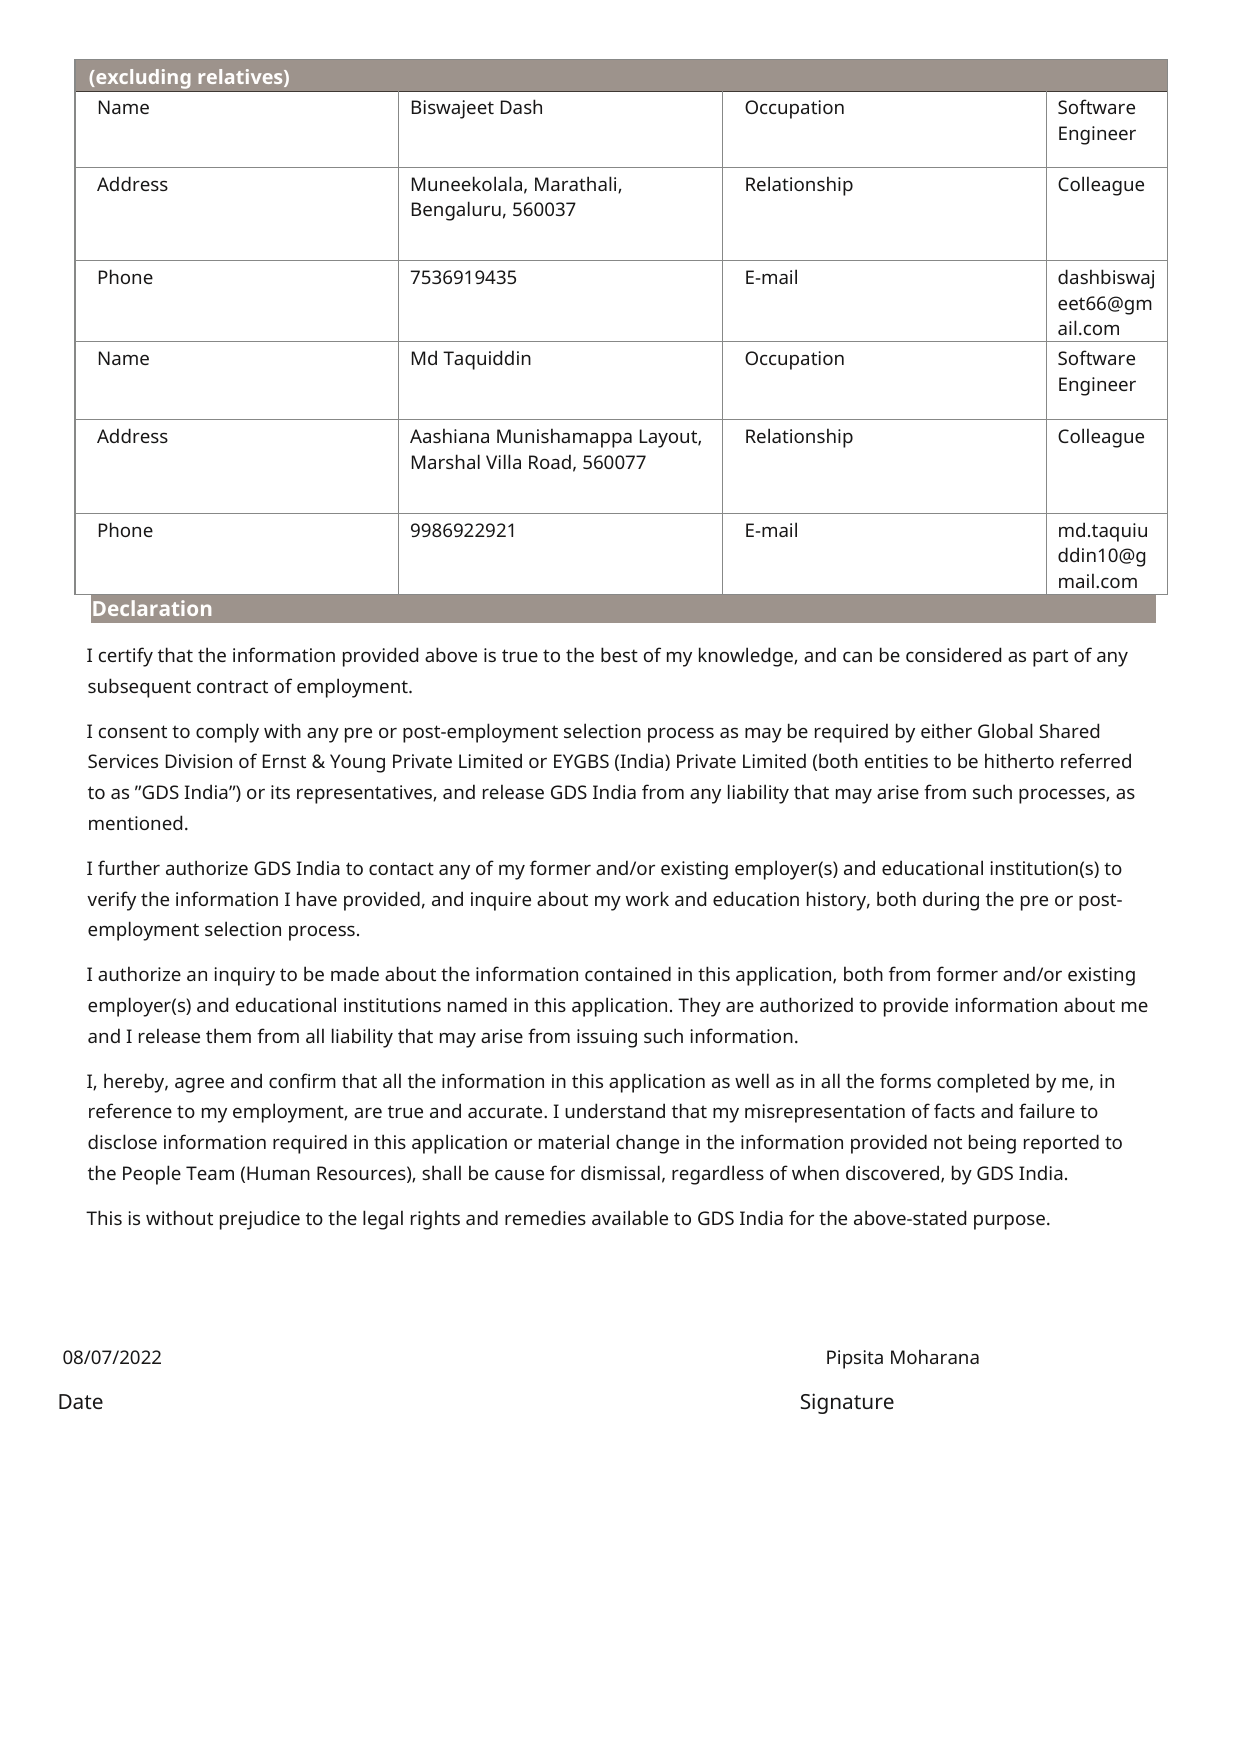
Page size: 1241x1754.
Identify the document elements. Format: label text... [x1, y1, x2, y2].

table_cell Muneekolala, Marathali, Bengaluru, 560037 [399, 168, 722, 260]
table_cell Address [76, 420, 398, 513]
table_cell Colleague [1047, 168, 1167, 260]
table_cell Colleague [1047, 420, 1167, 513]
table_cell Phone [76, 261, 398, 341]
table_cell E-mail [723, 261, 1046, 341]
text Declaration [91, 595, 1156, 623]
table_cell Name [76, 92, 398, 167]
table_cell Address [76, 168, 398, 260]
text This is without prejudice to the legal rights and remedies available to GDS India for the above-stated purpose. [86, 1205, 1154, 1231]
text 08/07/2022 Pipsita Moharana [62, 1345, 1156, 1370]
table_cell Aashiana Munishamappa Layout, Marshal Villa Road, 560077 [399, 420, 722, 513]
table_cell Relationship [723, 420, 1046, 513]
table_cell Software Engineer [1047, 92, 1167, 167]
table_cell Occupation [723, 342, 1046, 419]
table_cell [399, 60, 1167, 91]
text I certify that the information provided above is true to the best of my knowledge, and can be considered as part of any subsequent contract of employment. [86, 642, 1154, 698]
text I, hereby, agree and confirm that all the information in this application as well as in all the forms completed by me, in reference to my employment, are true and accurate. I understand that my misrepresentation of facts and failure to disclose information required in this application or material change in the information provided not being reported to the People Team (Human Resources), shall be cause for dismissal, regardless of when discovered, by GDS India. [86, 1068, 1154, 1186]
table_cell md.taquiuddin10@gmail.com [1047, 514, 1167, 593]
table_cell 7536919435 [399, 261, 722, 341]
table_cell Occupation [723, 92, 1046, 167]
text I authorize an inquiry to be made about the information contained in this application, both from former and/or existing employer(s) and educational institutions named in this application. They are authorized to provide information about me and I release them from all liability that may arise from issuing such information. [86, 962, 1154, 1048]
table_cell Md Taquiddin [399, 342, 722, 419]
table_cell E-mail [723, 514, 1046, 593]
text I further authorize GDS India to contact any of my former and/or existing employer(s) and educational institution(s) to verify the information I have provided, and inquire about my work and education history, both during the pre or post-employment selection process. [86, 855, 1154, 942]
table_cell Software Engineer [1047, 342, 1167, 419]
table_cell Biswajeet Dash [399, 92, 722, 167]
table_cell Name [76, 342, 398, 419]
table_cell 9986922921 [399, 514, 722, 593]
table_cell Relationship [723, 168, 1046, 260]
table_cell Phone [76, 514, 398, 593]
table_cell (excluding relatives) [76, 60, 399, 91]
text Date Signature [57, 1387, 1156, 1415]
table_cell dashbiswajeet66@gmail.com [1047, 261, 1167, 341]
text I consent to comply with any pre or post-employment selection process as may be required by either Global Shared Services Division of Ernst & Young Private Limited or EYGBS (India) Private Limited (both entities to be hitherto referred to as ”GDS India”) or its representatives, and release GDS India from any liability that may arise from such processes, as mentioned. [86, 718, 1154, 836]
